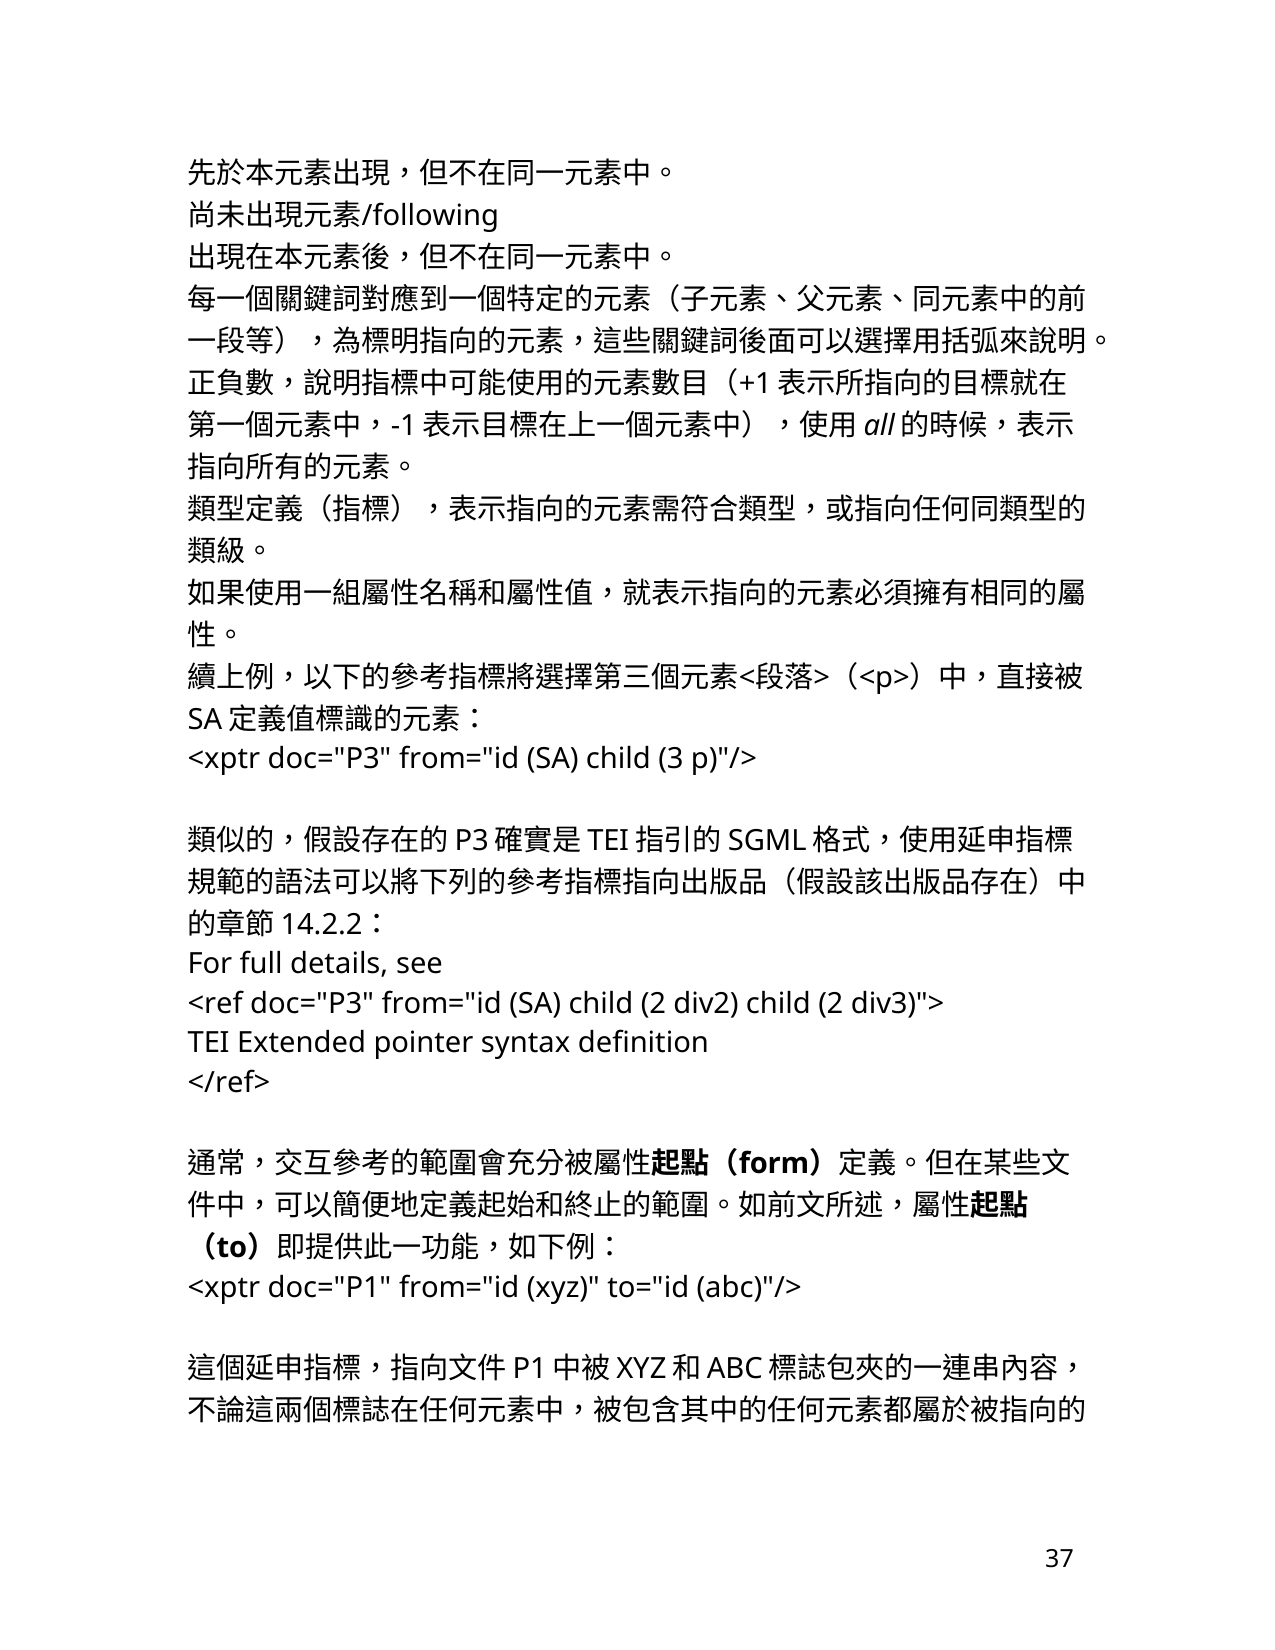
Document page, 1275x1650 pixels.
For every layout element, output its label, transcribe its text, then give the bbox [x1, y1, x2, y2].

text 如果使用一組屬性名稱和屬性值，就表示指向的元素必須擁有相同的屬性。 [187, 570, 1087, 654]
text 出現在本元素後，但不在同一元素中。 [187, 234, 1087, 276]
text 每一個關鍵詞對應到一個特定的元素（子元素、父元素、同元素中的前一段等），為標明指向的元素，這些關鍵詞後面可以選擇用括弧來說明。 [187, 276, 1087, 360]
text 先於本元素出現，但不在同一元素中。 [187, 150, 1087, 192]
text <ref doc="P3" from="id (SA) child (2 div2) child (2 div3)"> [187, 982, 1087, 1022]
text 類型定義（指標），表示指向的元素需符合類型，或指向任何同類型的類級。 [187, 486, 1087, 570]
text 通常，交互參考的範圍會充分被屬性起點（form）定義。但在某些文件中，可以簡便地定義起始和終止的範圍。如前文所述，屬性起點（to）即提供此一功能，如下例： [187, 1140, 1087, 1266]
text 類似的，假設存在的P3確實是TEI指引的SGML格式，使用延申指標規範的語法可以將下列的參考指標指向出版品（假設該出版品存在）中的章節14.2.2： [187, 817, 1087, 943]
text For full details, see [187, 943, 1087, 982]
text <xptr doc="P1" from="id (xyz)" to="id (abc)"/> [187, 1266, 1087, 1305]
text 正負數，說明指標中可能使用的元素數目（+1表示所指向的目標就在第一個元素中，-1表示目標在上一個元素中），使用all的時候，表示指向所有的元素。 [187, 360, 1087, 486]
text 這個延申指標，指向文件P1中被XYZ和ABC標誌包夾的一連串內容，不論這兩個標誌在任何元素中，被包含其中的任何元素都屬於被指向的 [187, 1345, 1087, 1429]
text TEI Extended pointer syntax definition [187, 1022, 1087, 1061]
text </ref> [187, 1061, 1087, 1101]
text 尚未出現元素/following [187, 192, 1087, 234]
text <xptr doc="P3" from="id (SA) child (3 p)"/> [187, 738, 1087, 777]
text 續上例，以下的參考指標將選擇第三個元素<段落>（<p>）中，直接被SA定義值標識的元素： [187, 654, 1087, 738]
